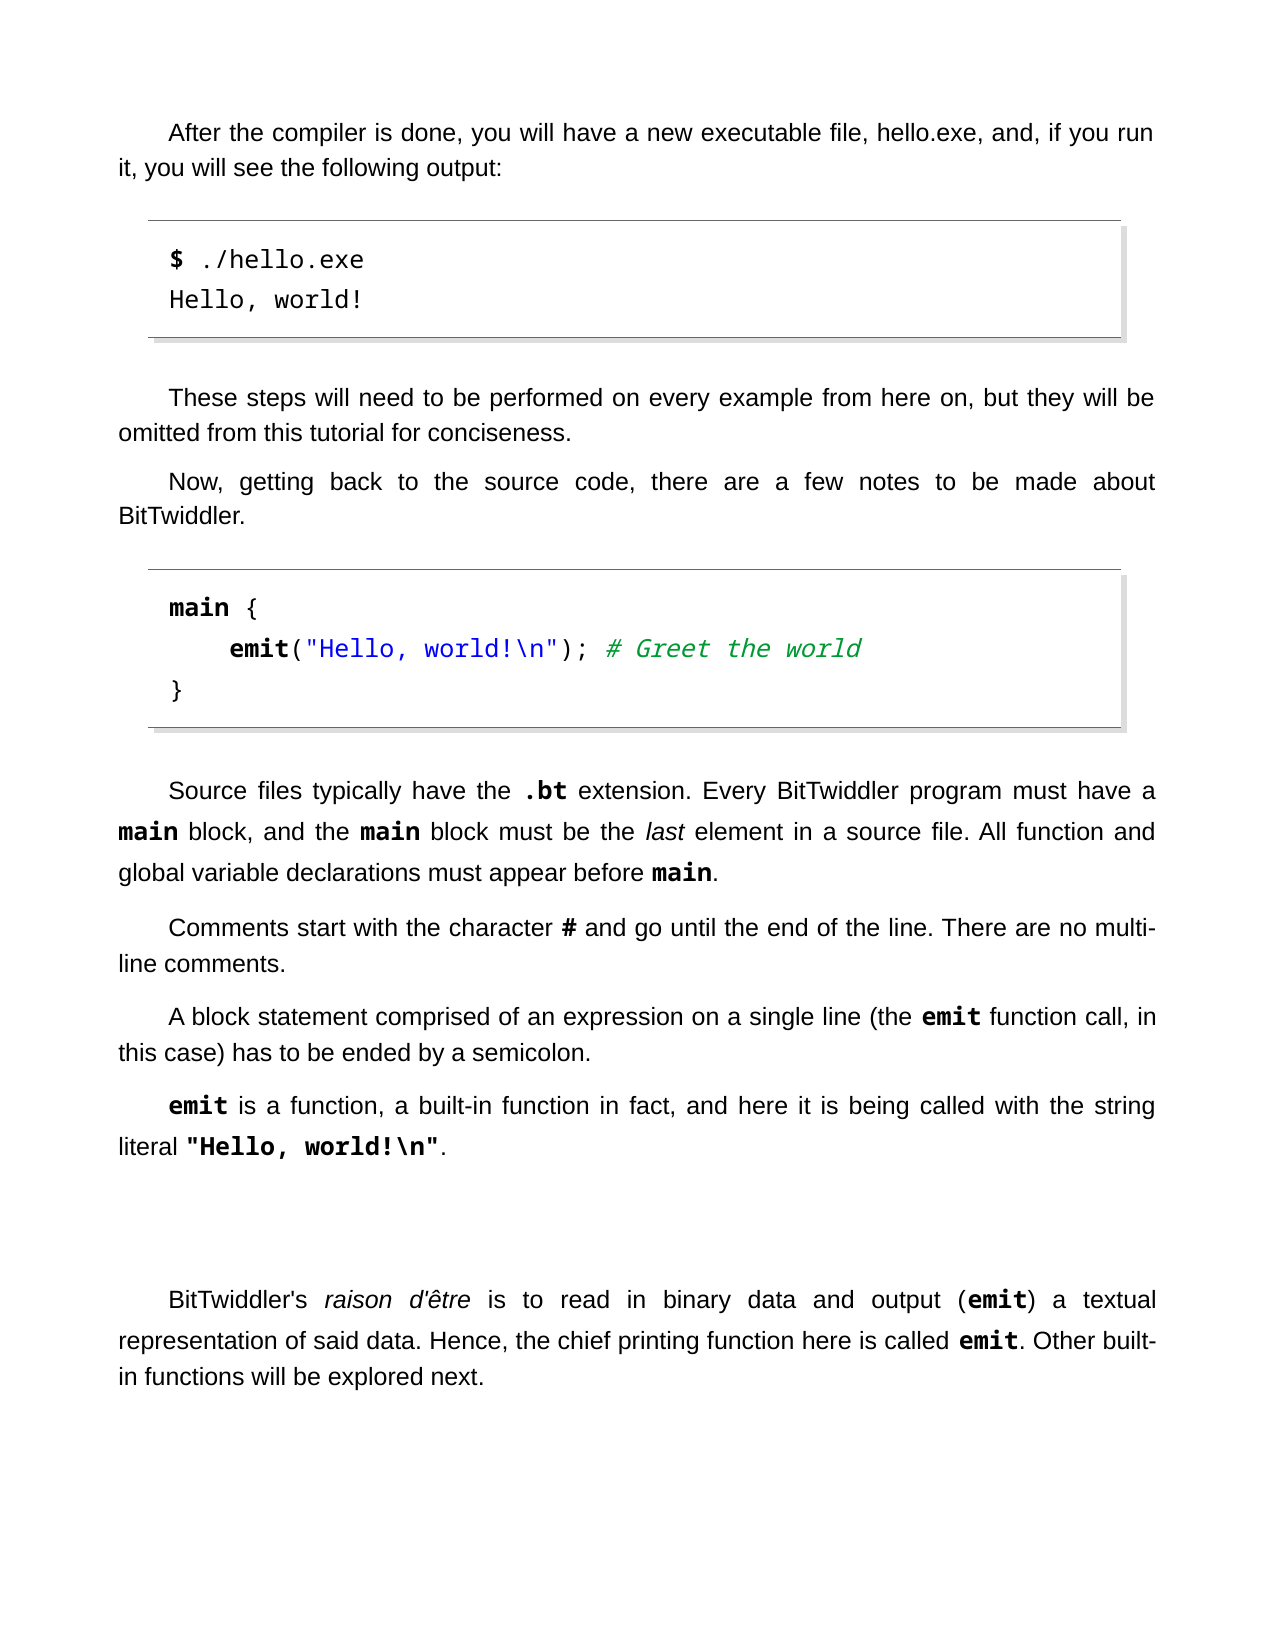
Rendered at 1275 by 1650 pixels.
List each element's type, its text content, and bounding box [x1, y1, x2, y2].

text Now, getting back to the source code, there are a few notes to be made about BitTwiddler. [118, 467, 1157, 530]
text main { [148, 570, 1121, 609]
text } [148, 650, 1121, 727]
text A block statement comprised of an expression on a single line (the emit function call, in this case) has to be ended by a semicolon. [118, 998, 1157, 1067]
text After the compiler is done, you will have a new executable file, hello.exe, and, if you run it, you will see the following output: [118, 118, 1157, 181]
text Comments start with the character # and go until the end of the line. There are no multi-line comments. [118, 909, 1157, 978]
text These steps will need to be performed on every example from here on, but they will be omitted from this tutorial for conciseness. [118, 383, 1157, 446]
text $ ./hello.exe [148, 221, 1121, 261]
text emit("Hello, world!\n"); # Greet the world [148, 609, 1121, 650]
text emit is a function, a built-in function in fact, and here it is being called with the string literal "Hello, world!\n". [118, 1087, 1157, 1162]
text Source files typically have the .bt extension. Every BitTwiddler program must have a main block, and the main block must be the last element in a source file. All function and global variable declarations must appear before main. [118, 772, 1157, 888]
text Hello, world! [148, 261, 1121, 337]
text BitTwiddler's raison d'être is to read in binary data and output (emit) a textual representation of said data. Hence, the chief printing function here is called emit. Other built-in functions will be explored next. [118, 1282, 1157, 1391]
